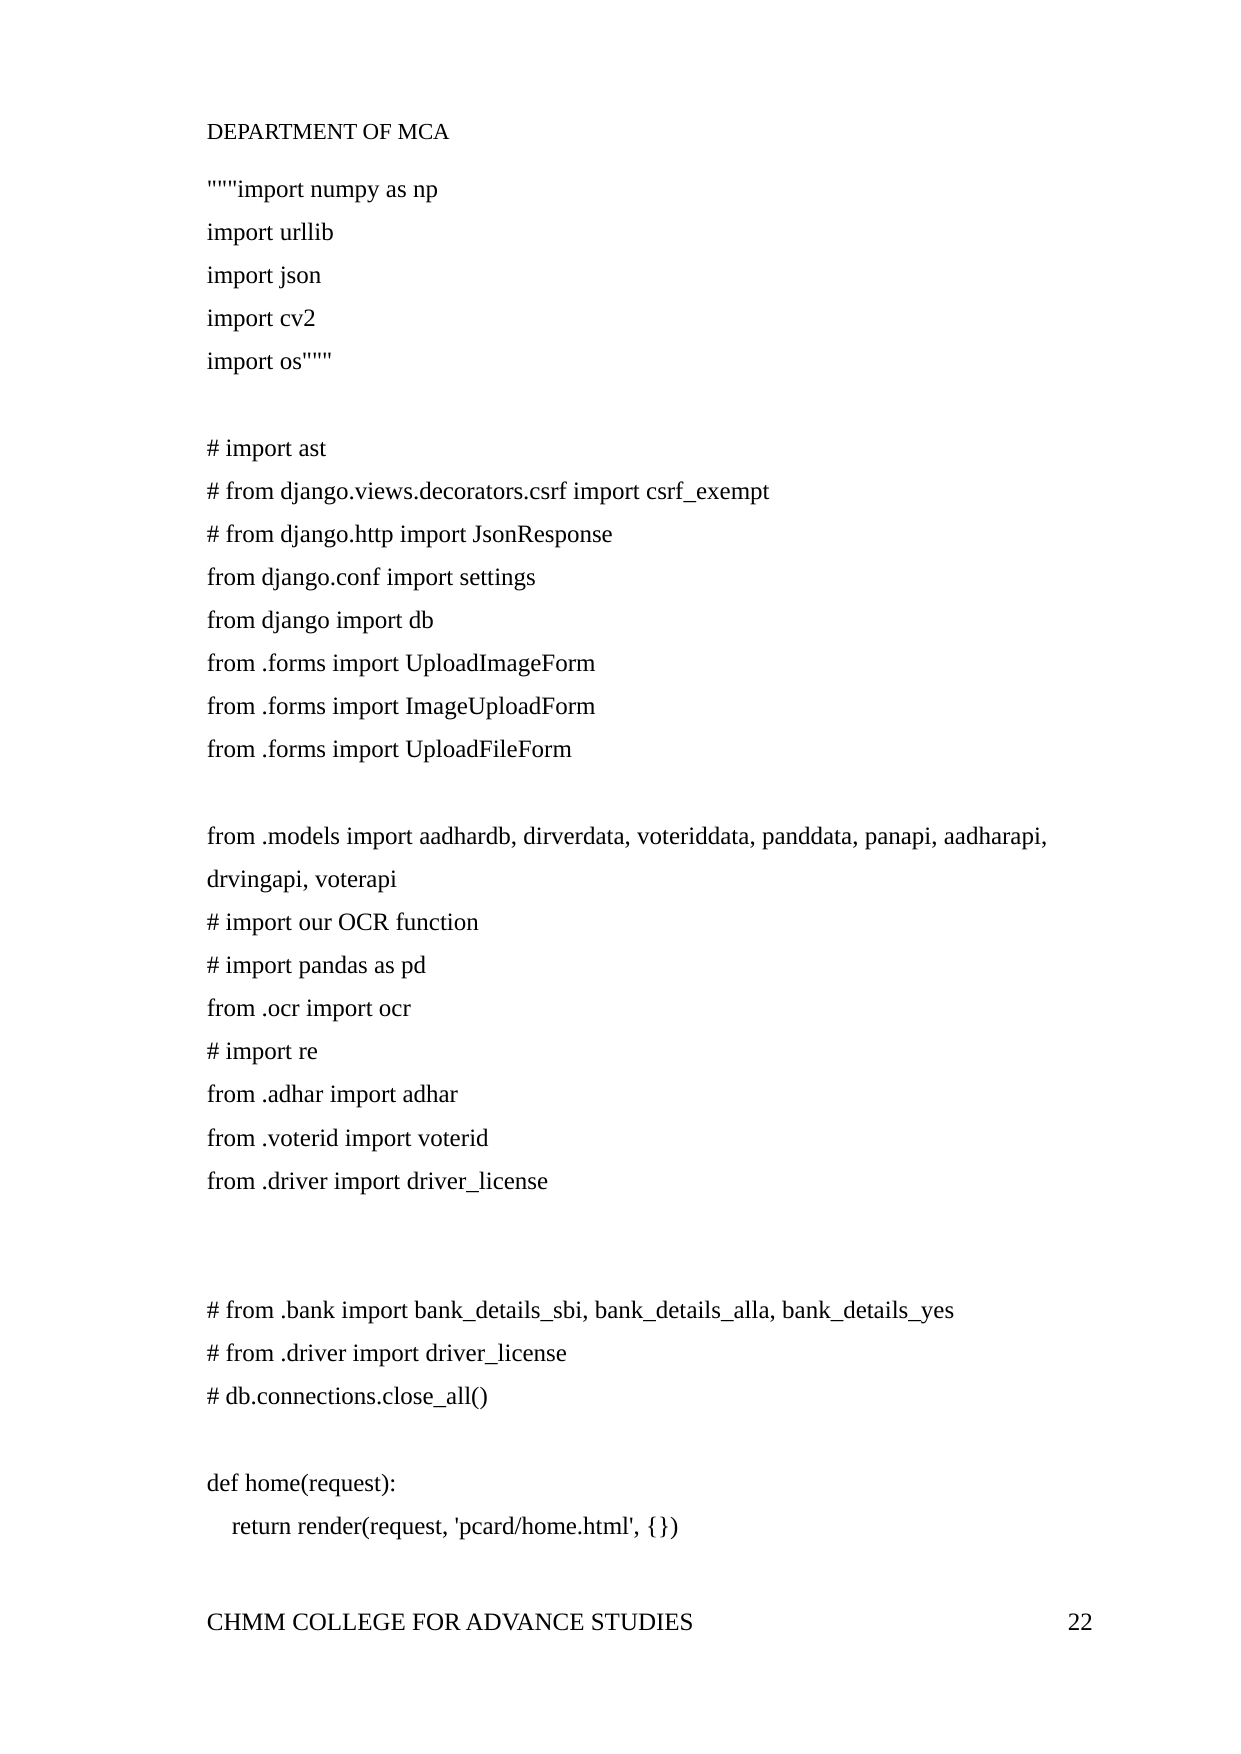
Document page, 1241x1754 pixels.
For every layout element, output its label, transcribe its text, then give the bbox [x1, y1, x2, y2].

text """import numpy as np [207, 174, 1093, 203]
text # import ast [207, 433, 1093, 461]
text # from .bank import bank_details_sbi, bank_details_alla, bank_details_yes [207, 1295, 1093, 1324]
text from django.conf import settings [207, 562, 1093, 591]
text # from django.http import JsonResponse [207, 519, 1093, 548]
text from django import db [207, 605, 1093, 634]
text from .forms import UploadImageForm [207, 648, 1093, 677]
text from .adhar import adhar [207, 1079, 1093, 1108]
text # from .driver import driver_license [207, 1338, 1093, 1367]
text from .models import aadhardb, dirverdata, voteriddata, panddata, panapi, aadharapi, drvingapi, voterapi [207, 821, 1093, 893]
text from .driver import driver_license [207, 1166, 1093, 1194]
text import cv2 [207, 303, 1093, 332]
text # import pandas as pd [207, 950, 1093, 979]
text from .ocr import ocr [207, 993, 1093, 1022]
text from .forms import ImageUploadForm [207, 691, 1093, 720]
text # db.connections.close_all() [207, 1381, 1093, 1410]
text import urllib [207, 217, 1093, 246]
text return render(request, 'pcard/home.html', {}) [207, 1511, 1093, 1539]
text def home(request): [207, 1468, 1093, 1496]
text import json [207, 260, 1093, 289]
text # import our OCR function [207, 907, 1093, 936]
text from .forms import UploadFileForm [207, 734, 1093, 763]
text # import re [207, 1036, 1093, 1065]
text # from django.views.decorators.csrf import csrf_exempt [207, 476, 1093, 504]
text from .voterid import voterid [207, 1123, 1093, 1151]
text import os""" [207, 346, 1093, 375]
